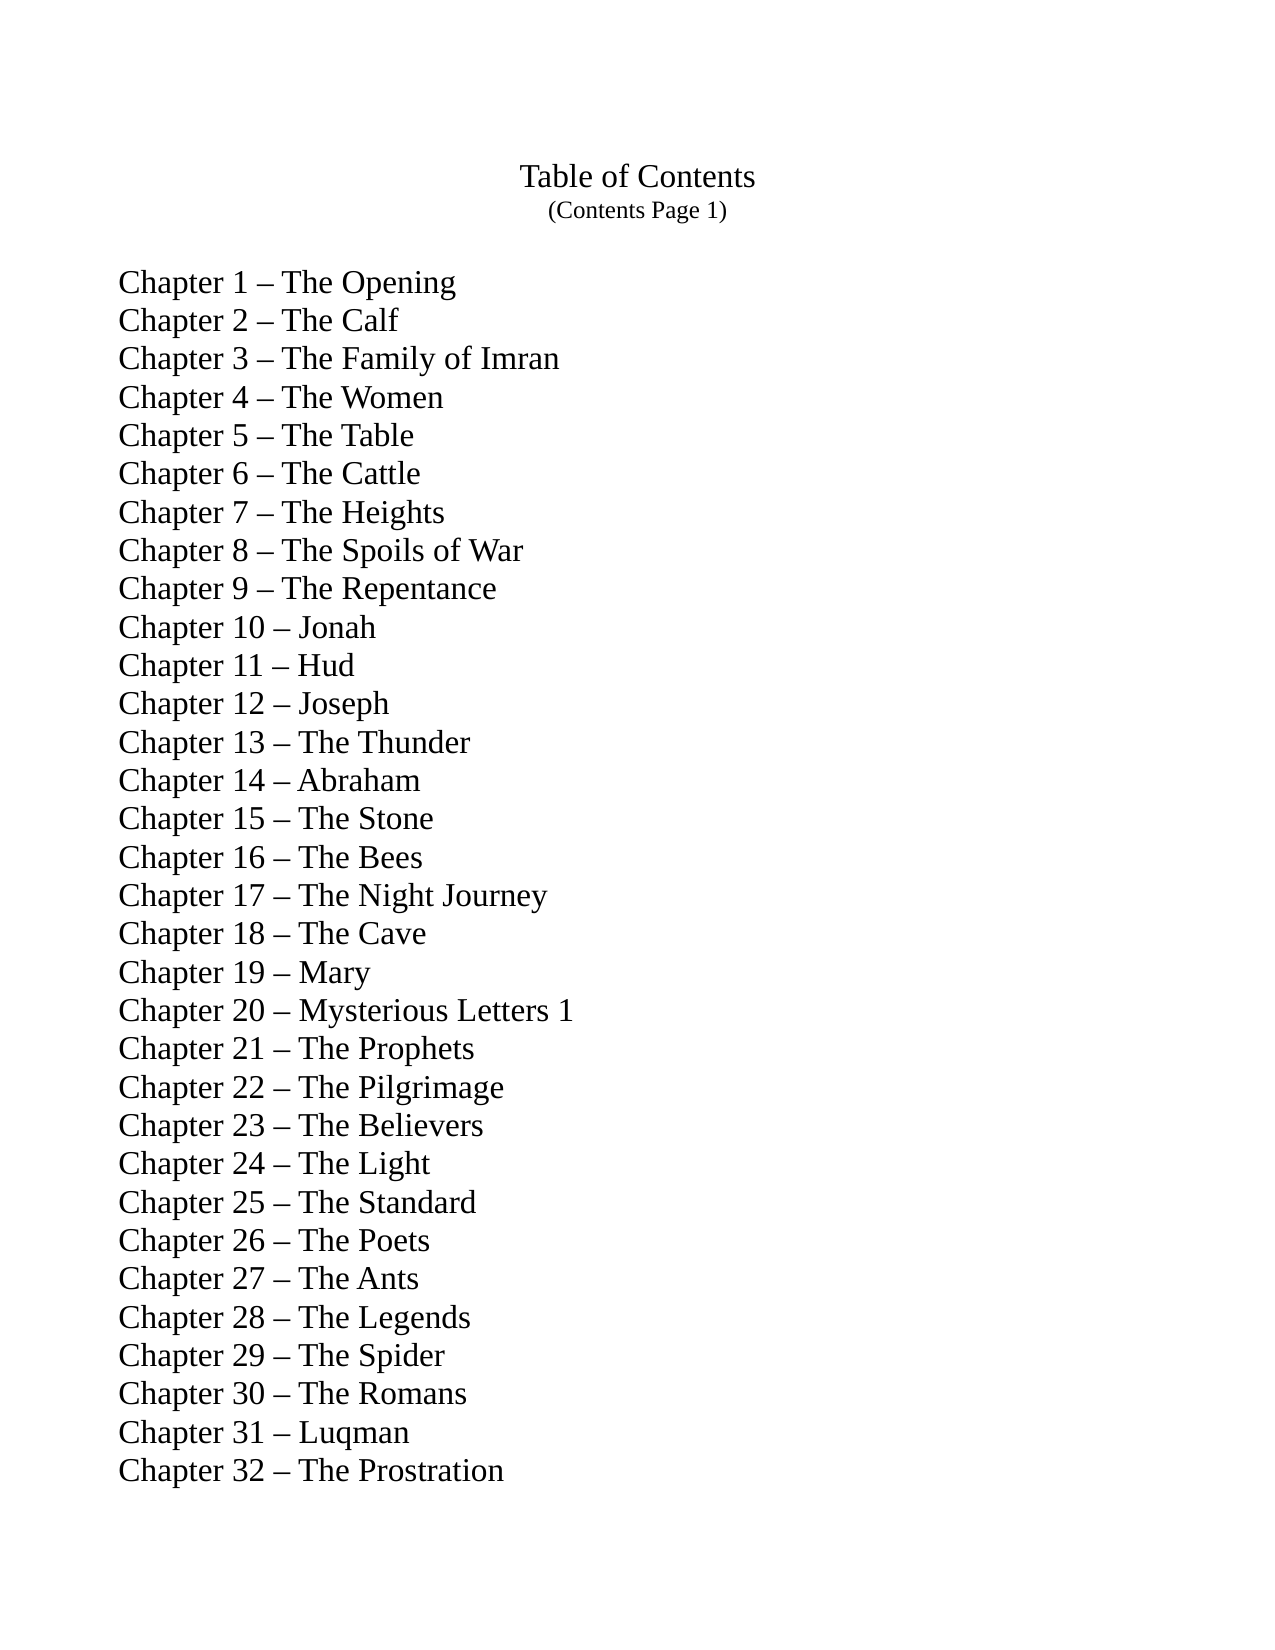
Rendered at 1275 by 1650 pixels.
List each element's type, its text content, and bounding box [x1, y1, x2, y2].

text Chapter 12 – Joseph [118, 683, 1157, 722]
text Chapter 30 – The Romans [118, 1373, 1157, 1412]
text Chapter 4 – The Women [118, 377, 1157, 415]
text Chapter 23 – The Believers [118, 1105, 1157, 1143]
text Chapter 32 – The Prostration [118, 1450, 1157, 1488]
text Chapter 11 – Hud [118, 645, 1157, 683]
text Chapter 25 – The Standard [118, 1182, 1157, 1220]
text Chapter 20 – Mysterious Letters 1 [118, 990, 1157, 1028]
text Chapter 22 – The Pilgrimage [118, 1067, 1157, 1105]
text Chapter 15 – The Stone [118, 798, 1157, 837]
text Chapter 1 – The Opening [118, 262, 1157, 300]
text Chapter 26 – The Poets [118, 1220, 1157, 1258]
text Chapter 29 – The Spider [118, 1335, 1157, 1373]
text Chapter 21 – The Prophets [118, 1028, 1157, 1067]
text Chapter 2 – The Calf [118, 300, 1157, 338]
text Chapter 8 – The Spoils of War [118, 530, 1157, 568]
text Chapter 17 – The Night Journey [118, 875, 1157, 913]
text (Contents Page 1) [118, 195, 1157, 223]
text Chapter 6 – The Cattle [118, 453, 1157, 492]
text Chapter 18 – The Cave [118, 913, 1157, 952]
text Chapter 7 – The Heights [118, 492, 1157, 530]
text Chapter 9 – The Repentance [118, 568, 1157, 607]
text Chapter 19 – Mary [118, 952, 1157, 990]
text Chapter 5 – The Table [118, 415, 1157, 453]
text Chapter 13 – The Thunder [118, 722, 1157, 760]
text Chapter 3 – The Family of Imran [118, 338, 1157, 377]
text Chapter 27 – The Ants [118, 1258, 1157, 1297]
text Chapter 31 – Luqman [118, 1412, 1157, 1450]
text Chapter 16 – The Bees [118, 837, 1157, 875]
text Chapter 14 – Abraham [118, 760, 1157, 798]
text Table of Contents [118, 156, 1157, 195]
text Chapter 24 – The Light [118, 1143, 1157, 1182]
text Chapter 10 – Jonah [118, 607, 1157, 645]
text Chapter 28 – The Legends [118, 1297, 1157, 1335]
